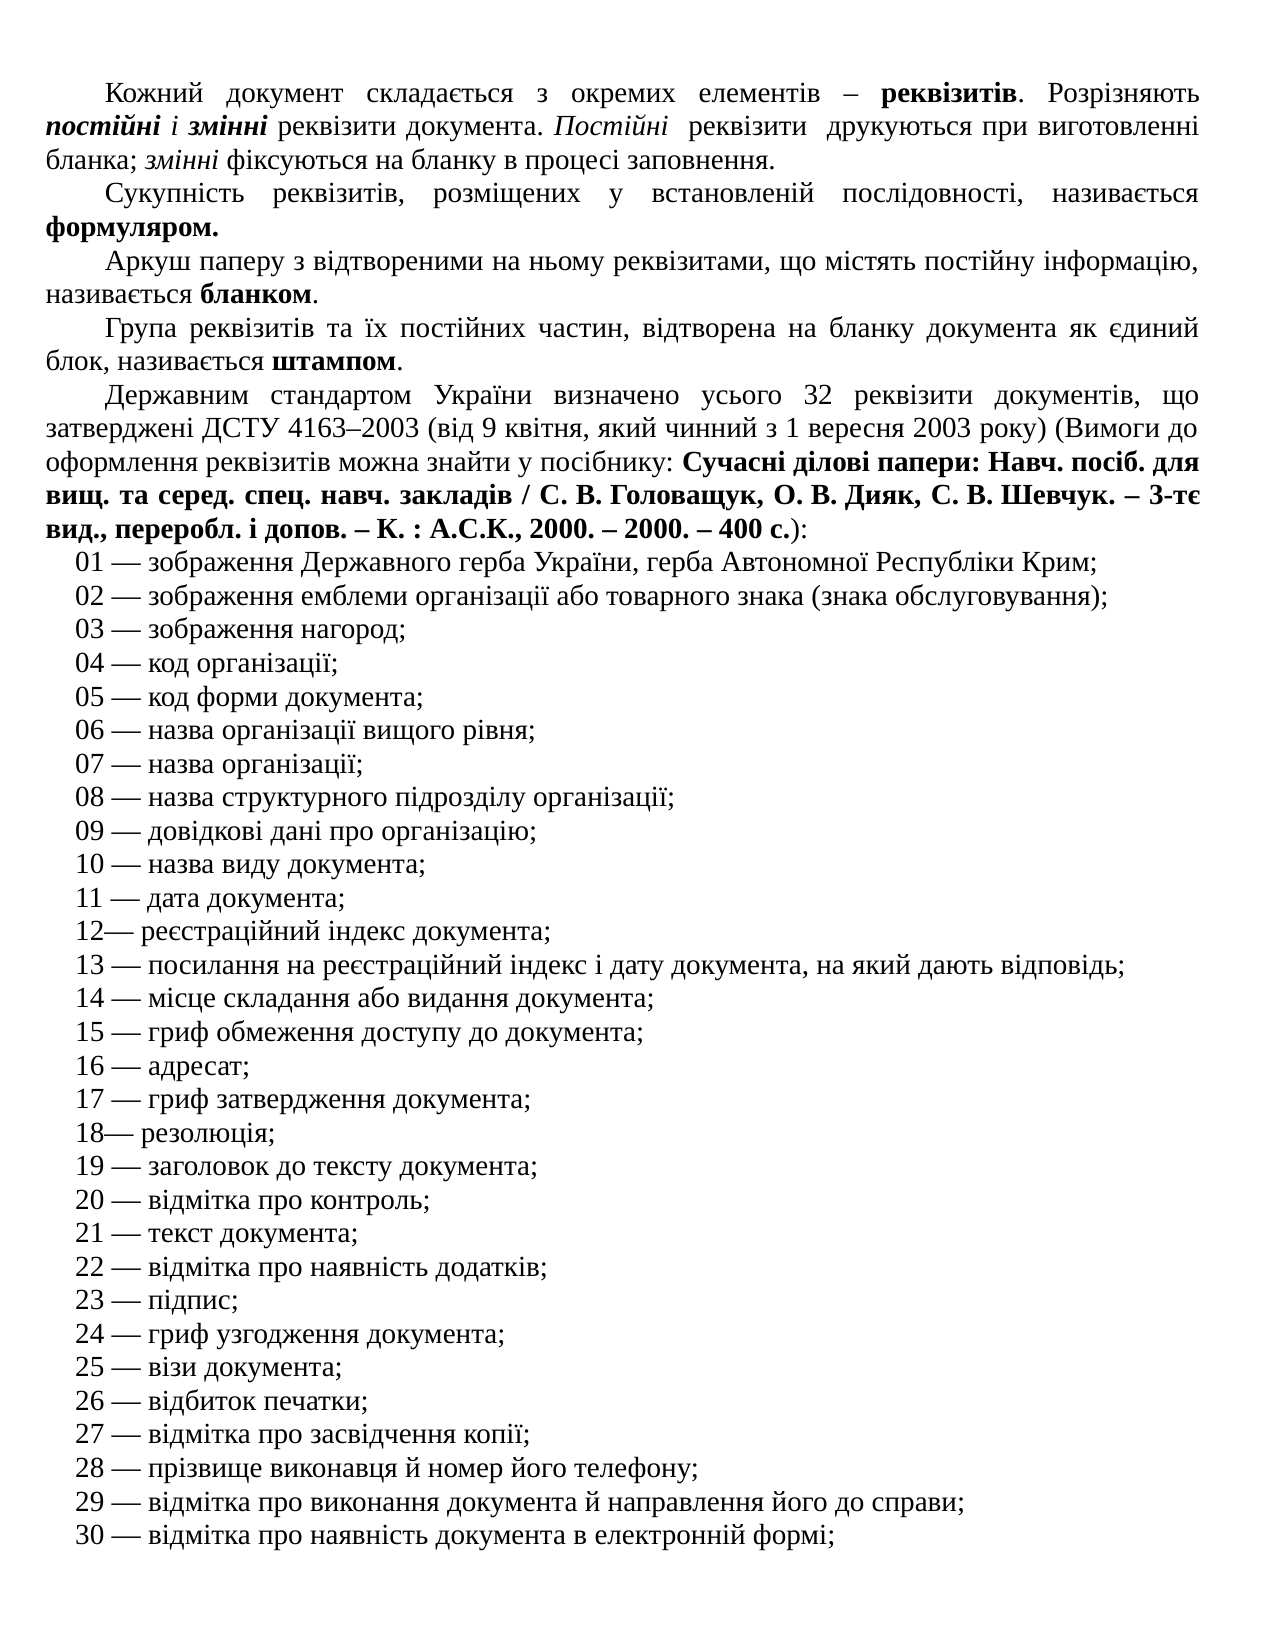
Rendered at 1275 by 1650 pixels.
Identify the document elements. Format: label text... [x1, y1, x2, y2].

text 13 — посилання на реєстраційний індекс і дату документа, на який дають відповідь; [75, 947, 1200, 981]
text 04 — код організації; [75, 645, 1200, 679]
text 03 — зображення нагород; [75, 612, 1200, 645]
text 10 — назва виду документа; [75, 846, 1200, 880]
text 07 — назва організації; [75, 746, 1200, 779]
text 18— резолюція; [75, 1115, 1200, 1148]
text Сукупність реквізитів, розміщених у встановленій послідовності, називається формуляром. [45, 176, 1200, 243]
text 06 — назва організації вищого рівня; [75, 712, 1200, 746]
text 28 — прізвище виконавця й номер його телефону; [75, 1450, 1200, 1484]
text 19 — заголовок до тексту документа; [75, 1148, 1200, 1182]
text Група реквізитів та їх постійних частин, відтворена на бланку документа як єдиний блок, називається штампом. [45, 310, 1200, 377]
text 25 — візи документа; [75, 1349, 1200, 1383]
text 23 — підпис; [75, 1282, 1200, 1316]
text 02 — зображення емблеми організації або товарного знака (знака обслуговування); [75, 578, 1200, 612]
text 09 — довідкові дані про організацію; [75, 813, 1200, 846]
text 15 — гриф обмеження доступу до документа; [75, 1014, 1200, 1048]
text 27 — відмітка про засвідчення копії; [75, 1417, 1200, 1450]
text 14 — місце складання або видання документа; [75, 981, 1200, 1014]
text 12— реєстраційний індекс документа; [75, 913, 1200, 947]
text 08 — назва структурного підрозділу організації; [75, 779, 1200, 813]
text 29 — відмітка про виконання документа й направлення його до справи; [75, 1484, 1200, 1517]
text 05 — код форми документа; [75, 679, 1200, 712]
text 21 — текст документа; [75, 1215, 1200, 1249]
text 01 — зображення Державного герба України, герба Автономної Республіки Крим; [75, 544, 1200, 578]
text Аркуш паперу з відтвореними на ньому реквізитами, що містять постійну інформацію, називається бланком. [45, 243, 1200, 310]
text Кожний документ складається з окремих елементів – реквізитів. Розрізняють постійні і змінні реквізити документа. Постійні реквізити друкуються при виготовленні бланка; змінні фіксуються на бланку в процесі заповнення. [45, 75, 1200, 176]
text 11 — дата документа; [75, 880, 1200, 913]
text 24 — гриф узгодження документа; [75, 1316, 1200, 1349]
text 17 — гриф затвердження документа; [75, 1081, 1200, 1115]
text 26 — відбиток печатки; [75, 1383, 1200, 1417]
text 16 — адресат; [75, 1048, 1200, 1081]
text Державним стандартом України визначено усього 32 реквізити документів, що затверджені ДСТУ 4163–2003 (від 9 квітня, який чинний з 1 вересня 2003 року) (Вимоги до оформлення реквізитів можна знайти у посібнику: Сучасні ділові папери: Навч. посіб. для вищ. та серед. спец. навч. закладів / С. В. Головащук, О. В. Дияк, С. В. Шевчук. – 3-тє вид., переробл. і допов. – К. : А.С.К., 2000. – 2000. – 400 с.): [45, 377, 1200, 544]
text 30 — відмітка про наявність документа в електронній формі; [75, 1517, 1200, 1551]
text 20 — відмітка про контроль; [75, 1182, 1200, 1215]
text 22 — відмітка про наявність додатків; [75, 1249, 1200, 1282]
